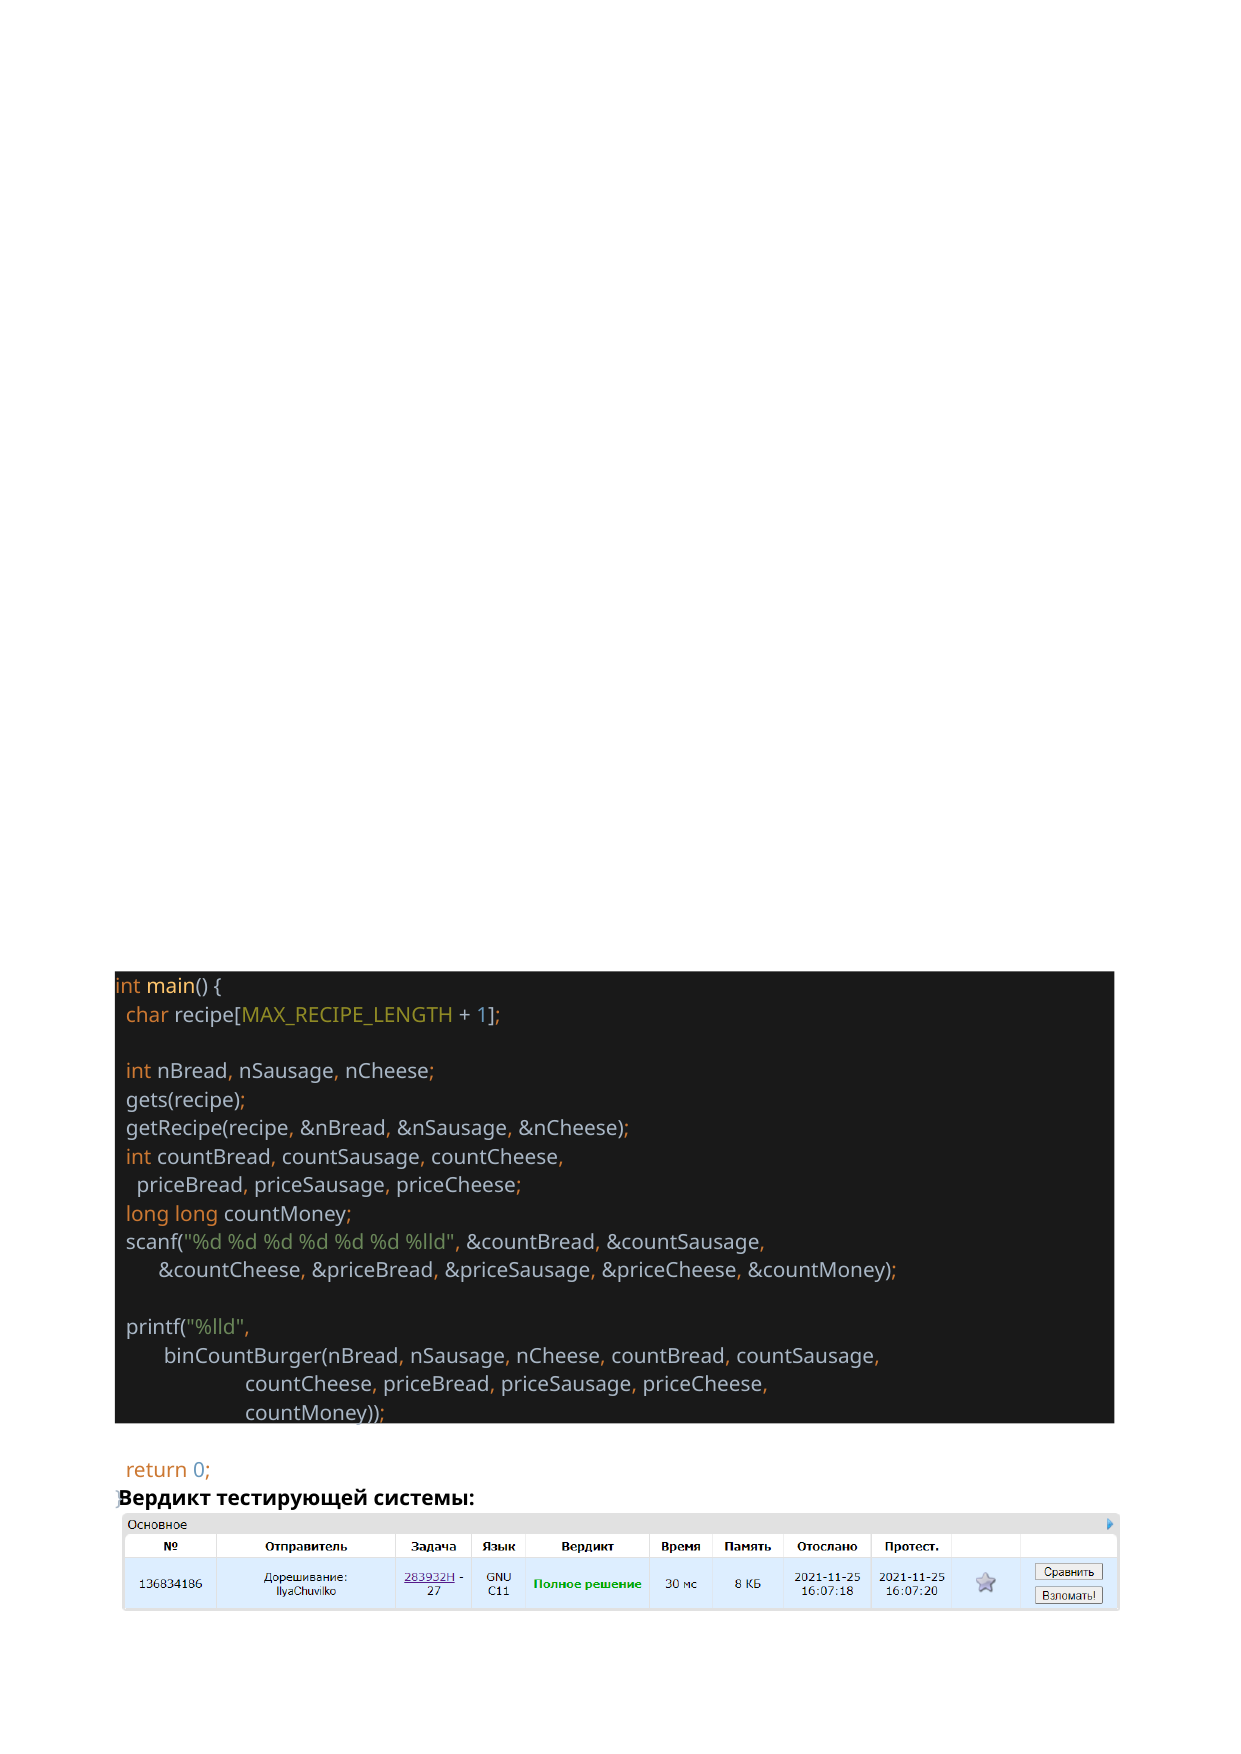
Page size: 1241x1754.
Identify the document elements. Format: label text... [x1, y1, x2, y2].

picture [118, 1511, 1123, 1616]
text Вердикт тестирующей системы: [118, 1483, 1122, 1511]
